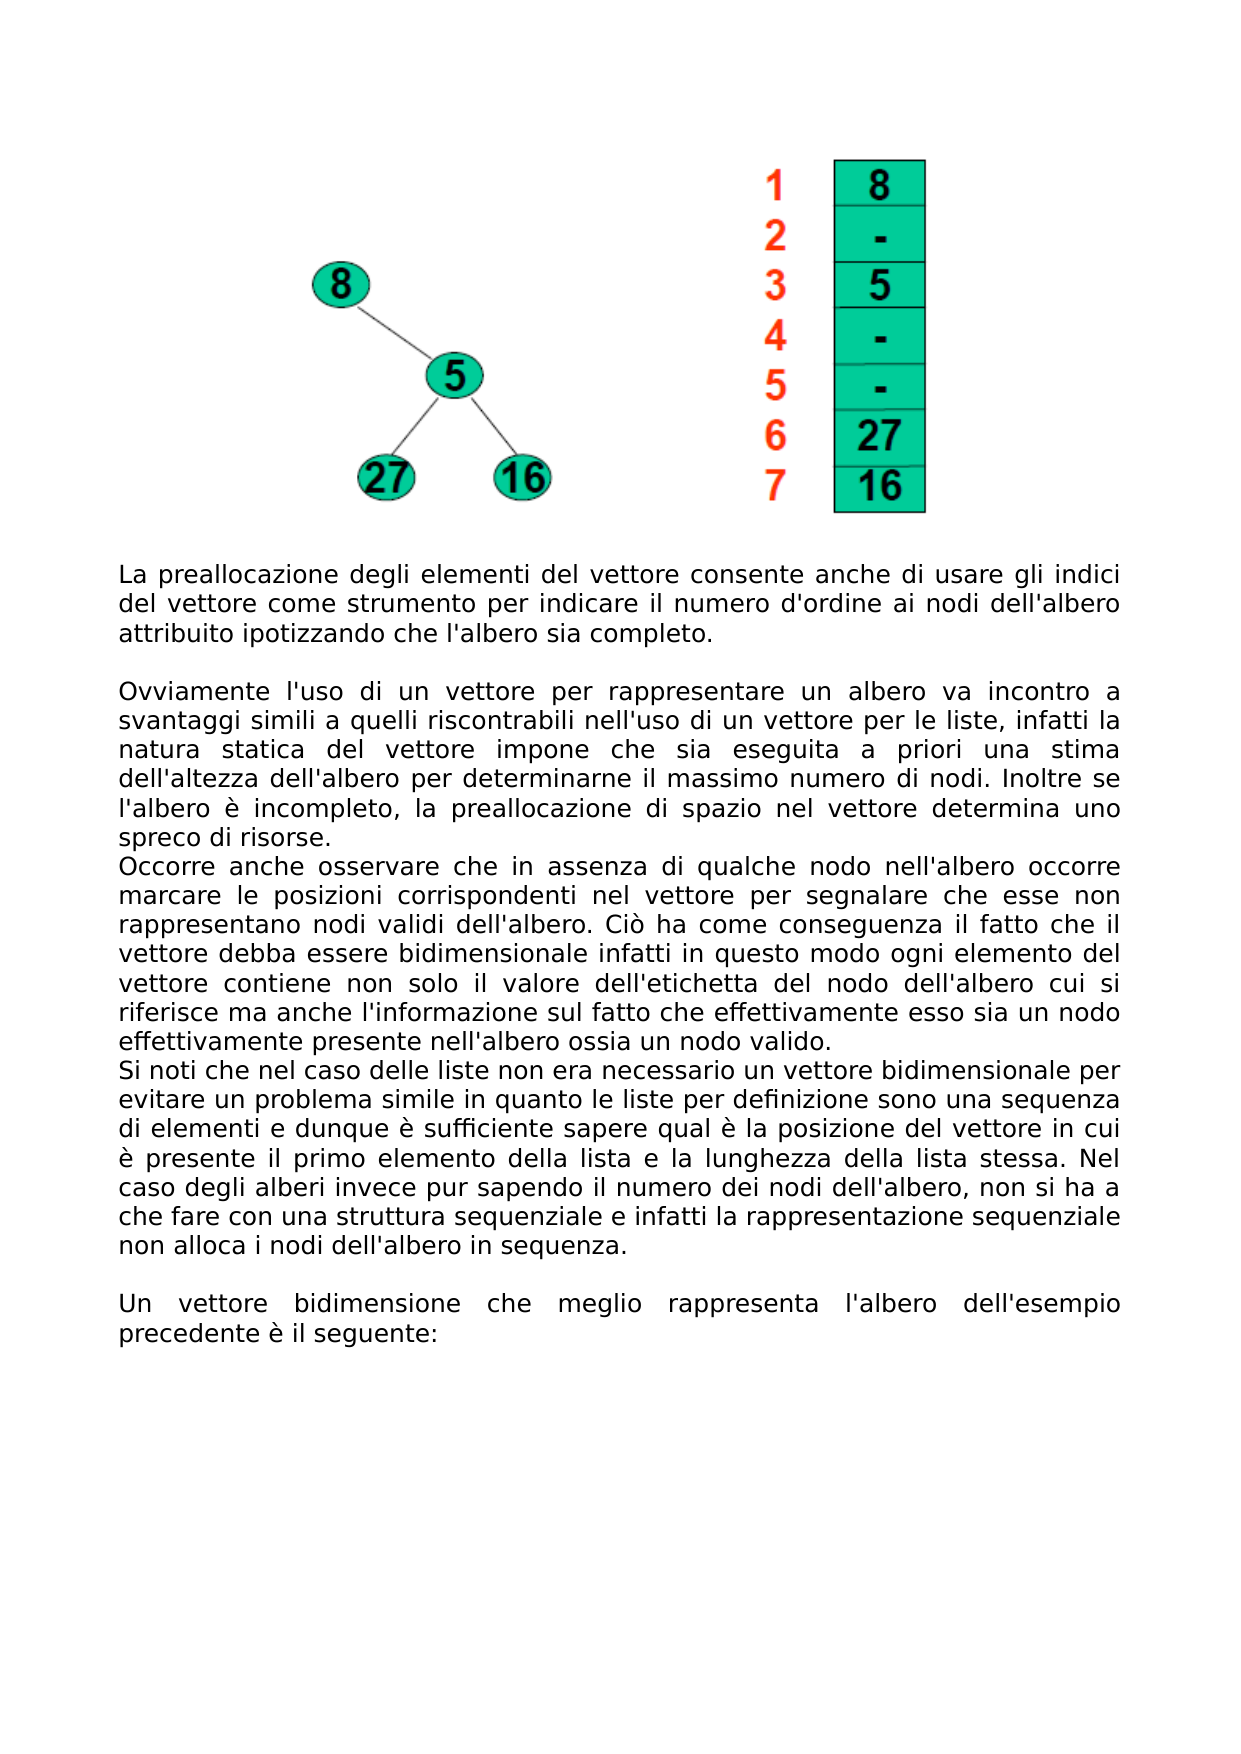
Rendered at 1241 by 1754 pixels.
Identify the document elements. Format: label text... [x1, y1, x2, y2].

text Un vettore bidimensione che meglio rappresenta l'albero dell'esempio precedente è il seguente: [118, 1290, 1122, 1348]
text Occorre anche osservare che in assenza di qualche nodo nell'albero occorre marcare le posizioni corrispondenti nel vettore per segnalare che esse non rappresentano nodi validi dell'albero. Ciò ha come conseguenza il fatto che il vettore debba essere bidimensionale infatti in questo modo ogni elemento del vettore contiene non solo il valore dell'etichetta del nodo dell'albero cui si riferisce ma anche l'informazione sul fatto che effettivamente esso sia un nodo effettivamente presente nell'albero ossia un nodo valido. [118, 852, 1122, 1056]
picture [292, 138, 948, 532]
text Ovviamente l'uso di un vettore per rappresentare un albero va incontro a svantaggi simili a quelli riscontrabili nell'uso di un vettore per le liste, infatti la natura statica del vettore impone che sia eseguita a priori una stima dell'altezza dell'albero per determinarne il massimo numero di nodi. Inoltre se l'albero è incompleto, la preallocazione di spazio nel vettore determina uno spreco di risorse. [118, 677, 1122, 852]
text Si noti che nel caso delle liste non era necessario un vettore bidimensionale per evitare un problema simile in quanto le liste per definizione sono una sequenza di elementi e dunque è sufficiente sapere qual è la posizione del vettore in cui è presente il primo elemento della lista e la lunghezza della lista stessa. Nel caso degli alberi invece pur sapendo il numero dei nodi dell'albero, non si ha a che fare con una struttura sequenziale e infatti la rappresentazione sequenziale non alloca i nodi dell'albero in sequenza. [118, 1056, 1122, 1261]
text La preallocazione degli elementi del vettore consente anche di usare gli indici del vettore come strumento per indicare il numero d'ordine ai nodi dell'albero attribuito ipotizzando che l'albero sia completo. [118, 561, 1122, 648]
